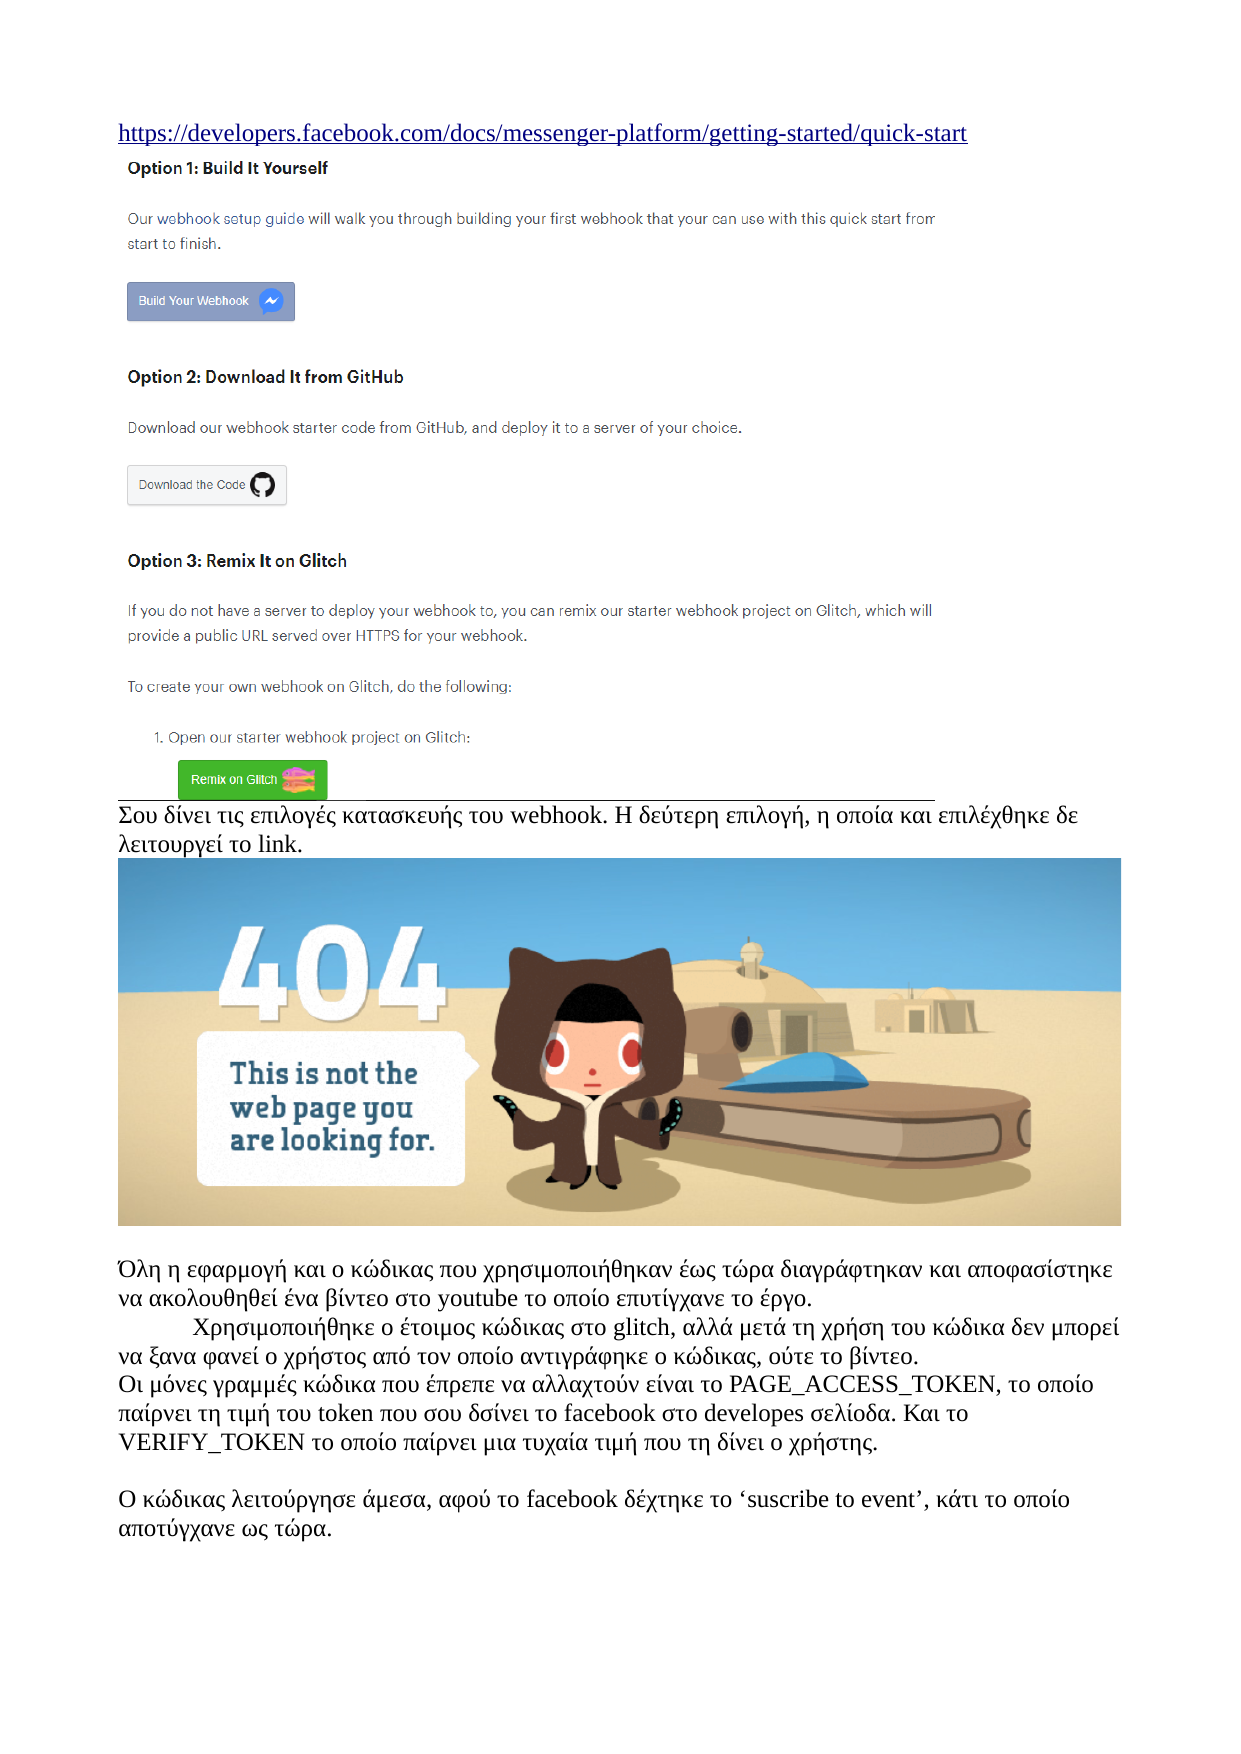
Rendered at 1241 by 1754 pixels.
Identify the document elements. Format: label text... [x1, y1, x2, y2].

text Ο κώδικας λειτούργησε άμεσα, αφού το facebook δέχτηκε το ‘suscribe to event’, κάτι το οποίο αποτύγχανε ως τώρα. [118, 1484, 1122, 1542]
text https://developers.facebook.com/docs/messenger-platform/getting-started/quick-start [118, 118, 1122, 147]
text Όλη η εφαρμογή και ο κώδικας που χρησιμοποιήθηκαν έως τώρα διαγράφτηκαν και αποφασίστηκε να ακολουθηθεί ένα βίντεο στο youtube το οποίο επυτίγχανε το έργο. [118, 1254, 1122, 1312]
text Χρησιμοποιήθηκε ο έτοιμος κώδικας στο glitch, αλλά μετά τη χρήση του κώδικα δεν μπορεί να ξανα φανεί ο χρήστος από τον οποίο αντιγράφηκε ο κώδικας, ούτε το βίντεο. [118, 1312, 1122, 1369]
text Οι μόνες γραμμές κώδικα που έπρεπε να αλλαχτούν είναι το PAGE_ACCESS_TOKEN, το οποίο παίρνει τη τιμή του token που σου δσίνει το facebook στο developes σελίοδα. Και το VERIFY_TOKEN το οποίο παίρνει μια τυχαία τιμή που τη δίνει ο χρήστης. [118, 1369, 1122, 1456]
text Σου δίνει τις επιλογές κατασκευής του webhook. Η δεύτερη επιλογή, η οποία και επιλέχθηκε δε λειτουργεί το link. [118, 801, 1122, 858]
